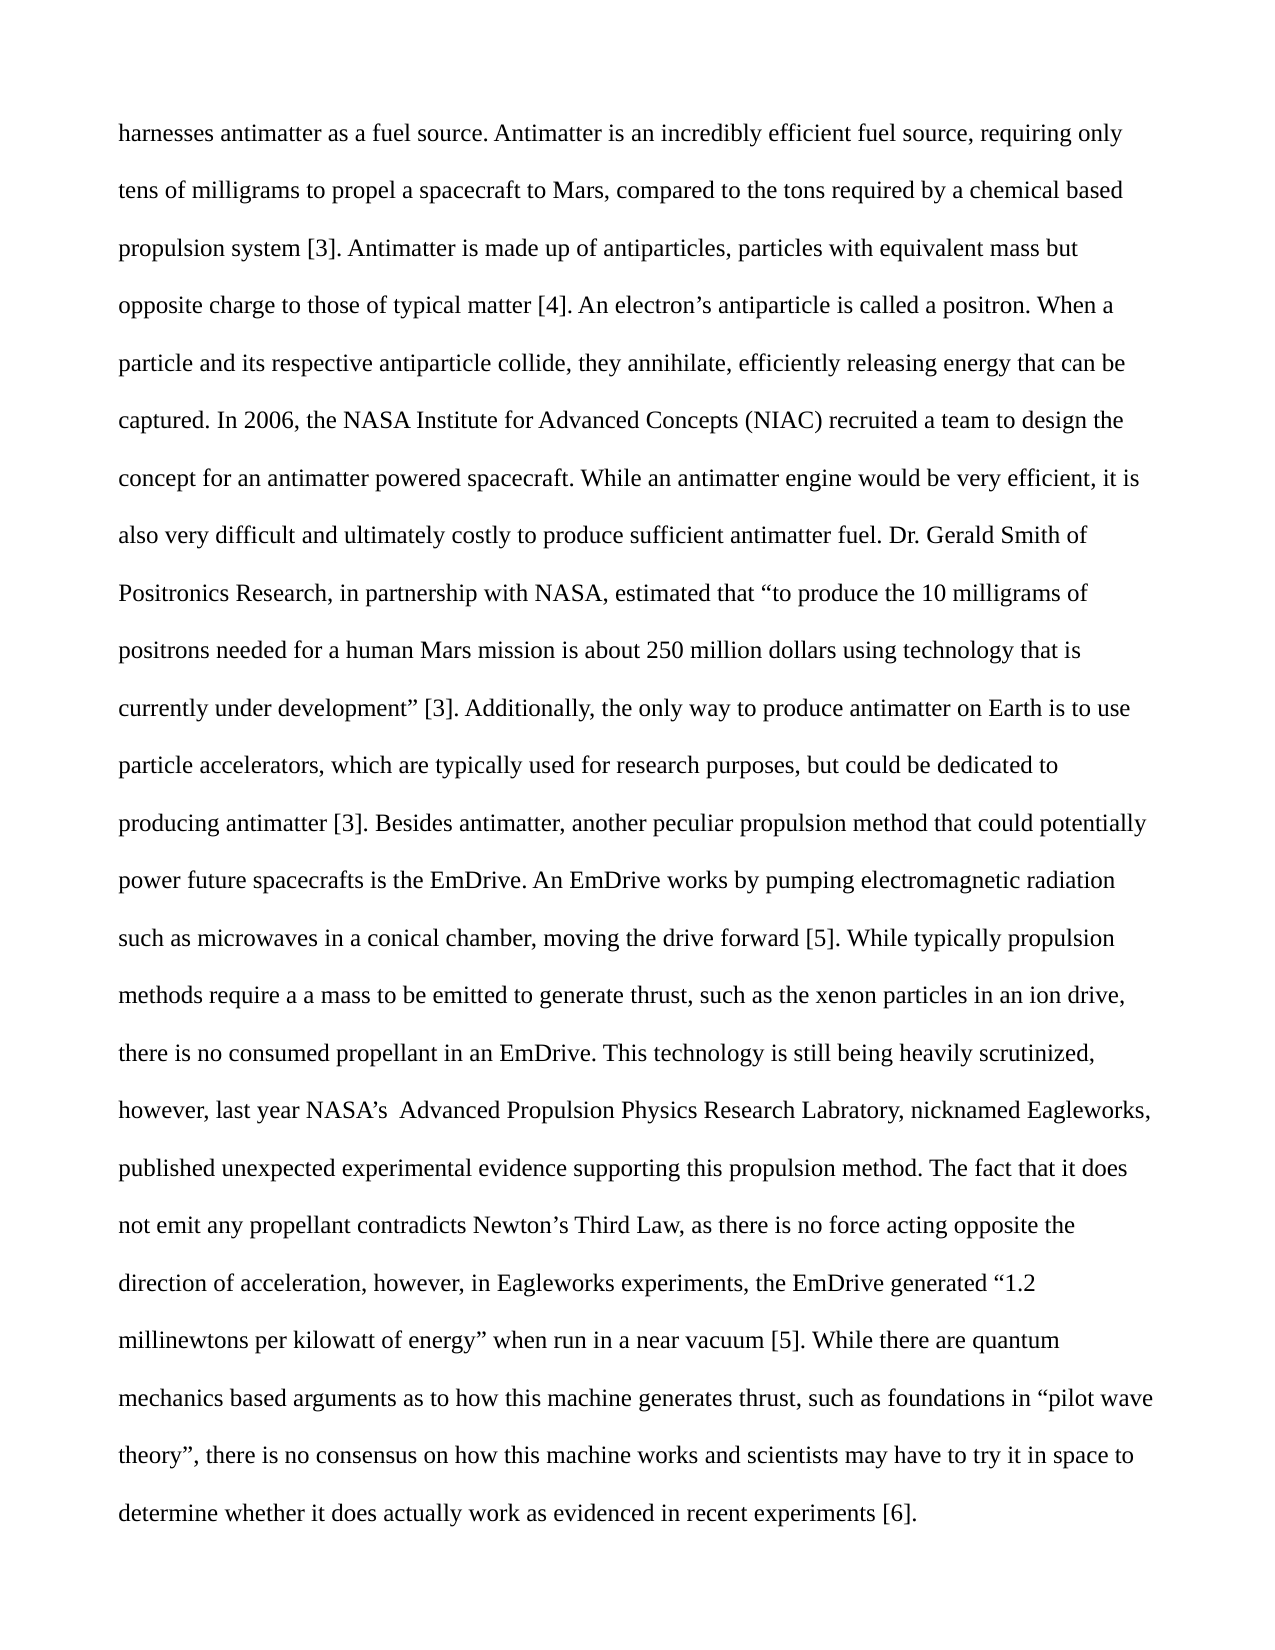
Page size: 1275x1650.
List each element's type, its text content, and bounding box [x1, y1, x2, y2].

text harnesses antimatter as a fuel source. Antimatter is an incredibly efficient fuel source, requiring only tens of milligrams to propel a spacecraft to Mars, compared to the tons required by a chemical based propulsion system [3]. Antimatter is made up of antiparticles, particles with equivalent mass but opposite charge to those of typical matter [4]. An electron’s antiparticle is called a positron. When a particle and its respective antiparticle collide, they annihilate, efficiently releasing energy that can be captured. In 2006, the NASA Institute for Advanced Concepts (NIAC) recruited a team to design the concept for an antimatter powered spacecraft. While an antimatter engine would be very efficient, it is also very difficult and ultimately costly to produce sufficient antimatter fuel. Dr. Gerald Smith of Positronics Research, in partnership with NASA, estimated that “to produce the 10 milligrams of positrons needed for a human Mars mission is about 250 million dollars using technology that is currently under development” [3]. Additionally, the only way to produce antimatter on Earth is to use particle accelerators, which are typically used for research purposes, but could be dedicated to producing antimatter [3]. Besides antimatter, another peculiar propulsion method that could potentially power future spacecrafts is the EmDrive. An EmDrive works by pumping electromagnetic radiation such as microwaves in a conical chamber, moving the drive forward [5]. While typically propulsion methods require a a mass to be emitted to generate thrust, such as the xenon particles in an ion drive, there is no consumed propellant in an EmDrive. This technology is still being heavily scrutinized, however, last year NASA’s Advanced Propulsion Physics Research Labratory, nicknamed Eagleworks, published unexpected experimental evidence supporting this propulsion method. The fact that it does not emit any propellant contradicts Newton’s Third Law, as there is no force acting opposite the direction of acceleration, however, in Eagleworks experiments, the EmDrive generated “1.2 millinewtons per kilowatt of energy” when run in a near vacuum [5]. While there are quantum mechanics based arguments as to how this machine generates thrust, such as foundations in “pilot wave theory”, there is no consensus on how this machine works and scientists may have to try it in space to determine whether it does actually work as evidenced in recent experiments [6]. [118, 118, 1157, 1527]
